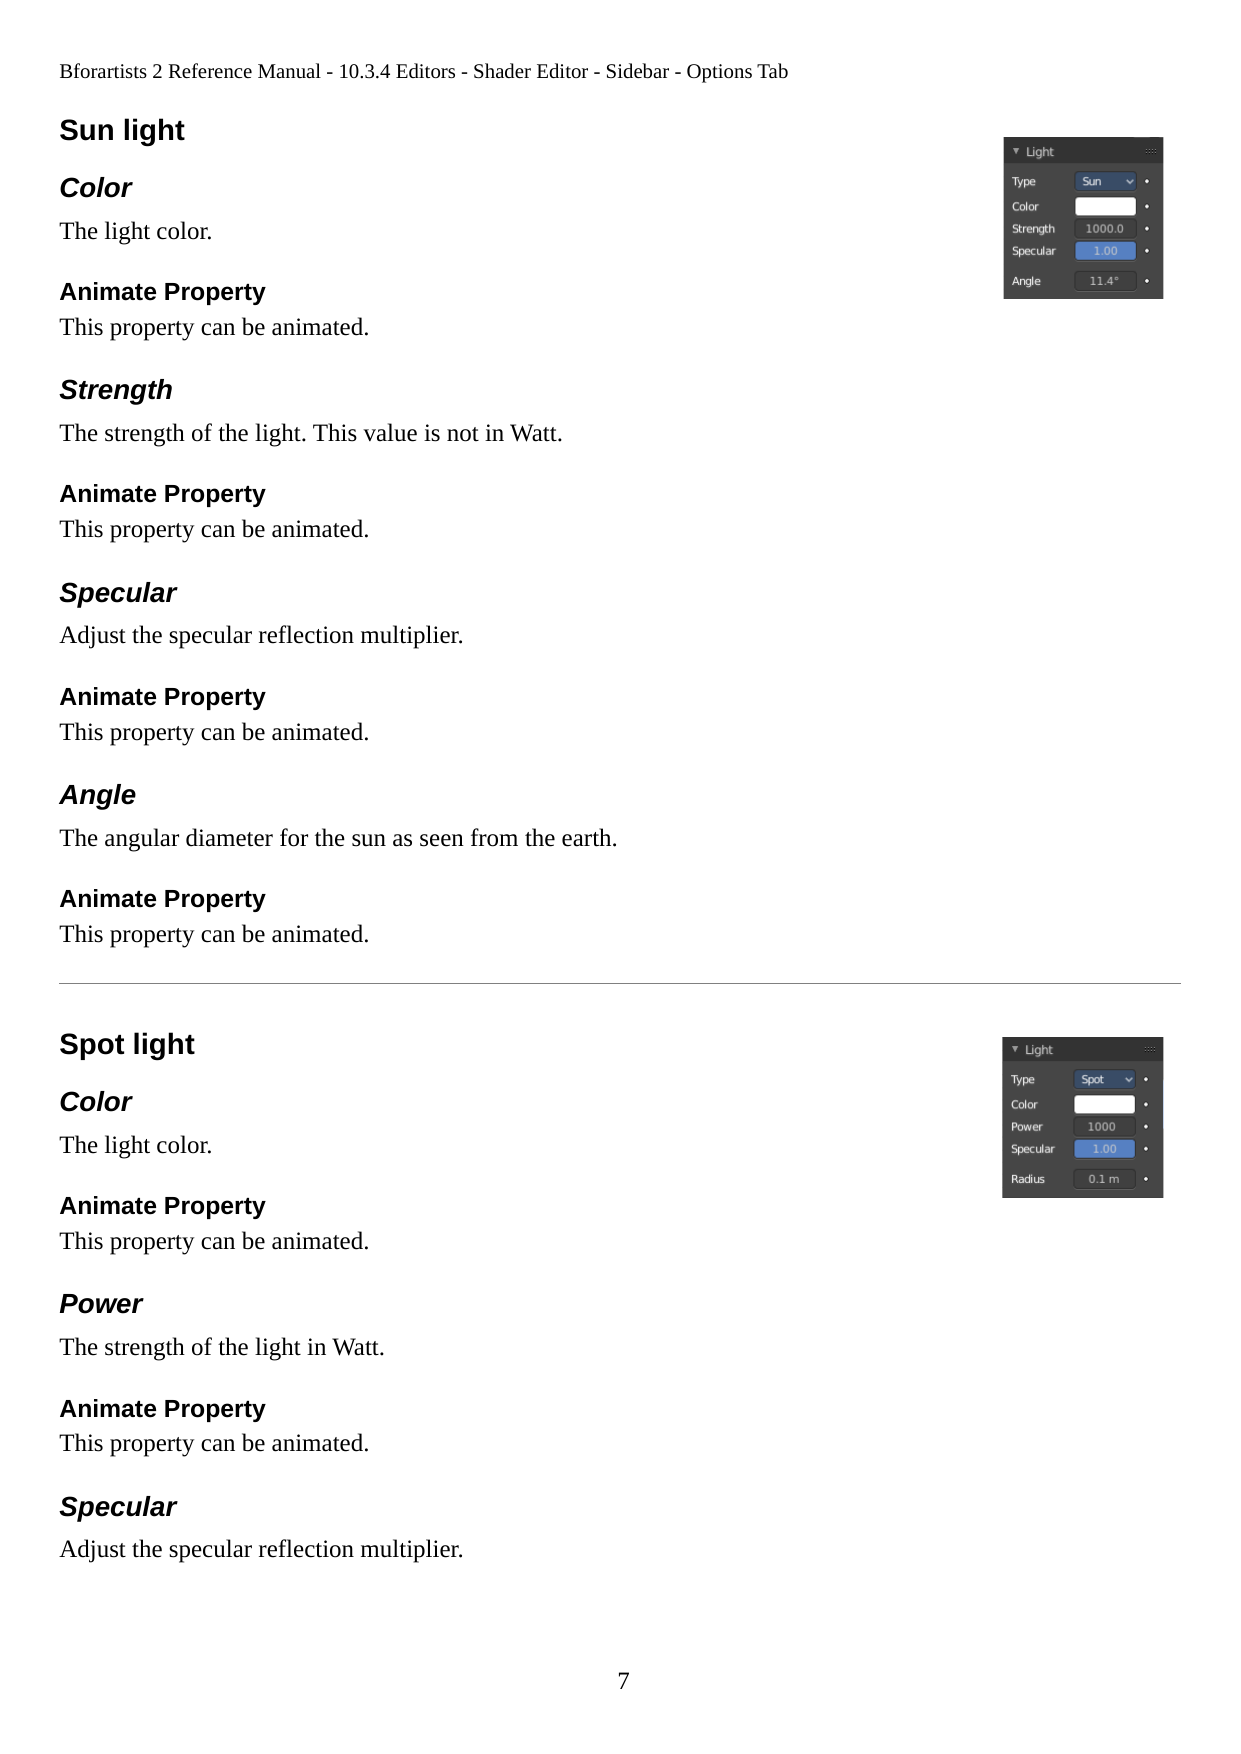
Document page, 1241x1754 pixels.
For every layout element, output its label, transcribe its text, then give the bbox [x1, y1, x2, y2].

subtitle Power [59, 1288, 1181, 1320]
text The strength of the light in Watt. [59, 1332, 1181, 1361]
text The angular diameter for the sun as seen from the earth. [59, 823, 1181, 851]
text [1164, 216, 1181, 244]
subtitle [1164, 171, 1181, 203]
subtitle Animate Property [59, 479, 1181, 508]
subtitle Specular [59, 1490, 1181, 1522]
text This property can be animated. [59, 1428, 1181, 1457]
subtitle Spot light [59, 1027, 1181, 1061]
subtitle Animate Property [59, 277, 1181, 306]
text The strength of the light. This value is not in Watt. [59, 418, 1181, 447]
text Adjust the specular reflection multiplier. [59, 620, 1181, 649]
subtitle Specular [59, 576, 1181, 608]
subtitle Animate Property [59, 682, 1181, 710]
subtitle Animate Property [59, 1394, 1181, 1422]
text This property can be animated. [59, 1226, 1181, 1255]
subtitle Sun light [59, 113, 1181, 146]
text The light color. [59, 216, 1003, 244]
text This property can be animated. [59, 717, 1181, 745]
picture [1003, 137, 1164, 299]
subtitle Color [59, 171, 1003, 203]
subtitle Angle [59, 778, 1181, 810]
text The light color. [59, 1130, 1002, 1159]
subtitle Animate Property [59, 884, 1181, 913]
subtitle Animate Property [59, 1191, 1181, 1220]
text This property can be animated. [59, 514, 1181, 543]
subtitle [1164, 1086, 1181, 1117]
text [1164, 1130, 1181, 1159]
text Adjust the specular reflection multiplier. [59, 1534, 1181, 1563]
subtitle Strength [59, 374, 1181, 406]
picture [1002, 1037, 1164, 1198]
subtitle Color [59, 1086, 1002, 1117]
text This property can be animated. [59, 312, 1181, 341]
text This property can be animated. [59, 919, 1181, 948]
